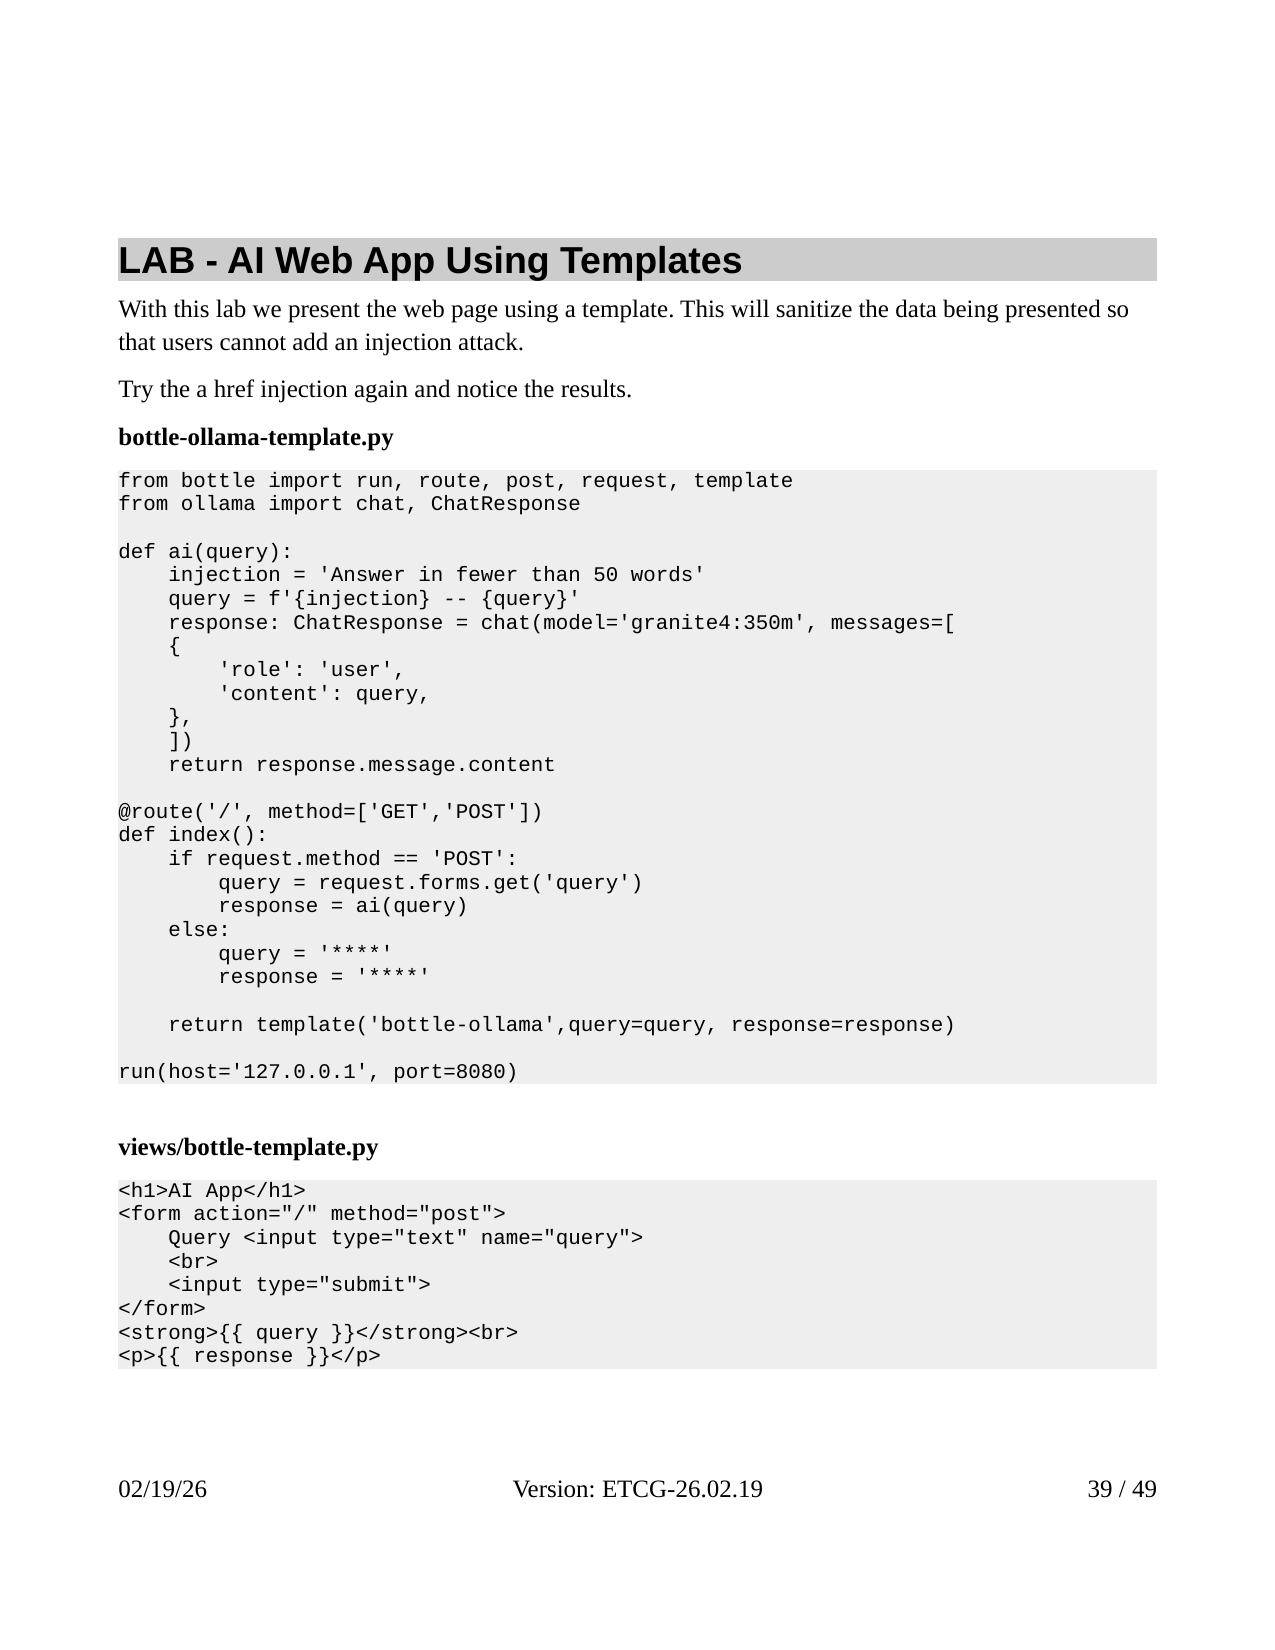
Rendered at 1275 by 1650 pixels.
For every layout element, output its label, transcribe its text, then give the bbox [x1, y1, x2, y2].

text response: ChatResponse = chat(model='granite4:350m', messages=[ [118, 612, 1157, 635]
text 'role': 'user', [118, 659, 1157, 683]
text else: [118, 919, 1157, 943]
text query = '****' [118, 943, 1157, 966]
text <strong>{{ query }}</strong><br> [118, 1322, 1157, 1345]
text return response.message.content [118, 753, 1157, 777]
text response = ai(query) [118, 895, 1157, 919]
text run(host='127.0.0.1', port=8080) [118, 1061, 1157, 1084]
text Try the a href injection again and notice the results. [118, 374, 1157, 403]
text query = request.forms.get('query') [118, 872, 1157, 895]
text }, [118, 706, 1157, 730]
text from ollama import chat, ChatResponse [118, 493, 1157, 517]
text response = '****' [118, 966, 1157, 990]
text <h1>AI App</h1> [118, 1180, 1157, 1203]
text <form action="/" method="post"> [118, 1203, 1157, 1227]
text if request.method == 'POST': [118, 848, 1157, 872]
text ]) [118, 730, 1157, 753]
text return template('bottle-ollama',query=query, response=response) [118, 1014, 1157, 1037]
text </form> [118, 1298, 1157, 1322]
text 'content': query, [118, 683, 1157, 706]
text { [118, 635, 1157, 659]
text <p>{{ response }}</p> [118, 1345, 1157, 1369]
text from bottle import run, route, post, request, template [118, 470, 1157, 493]
text <input type="submit"> [118, 1274, 1157, 1298]
text <br> [118, 1251, 1157, 1274]
text query = f'{injection} -- {query}' [118, 588, 1157, 612]
subtitle LAB - AI Web App Using Templates [118, 238, 1157, 281]
text def index(): [118, 824, 1157, 848]
text Query <input type="text" name="query"> [118, 1227, 1157, 1251]
text injection = 'Answer in fewer than 50 words' [118, 564, 1157, 588]
text bottle-ollama-template.py [118, 422, 1157, 451]
text With this lab we present the web page using a template. This will sanitize the data being presented so that users cannot add an injection attack. [118, 294, 1157, 356]
text @route('/', method=['GET','POST']) [118, 801, 1157, 824]
text views/bottle-template.py [118, 1132, 1157, 1161]
text def ai(query): [118, 541, 1157, 564]
